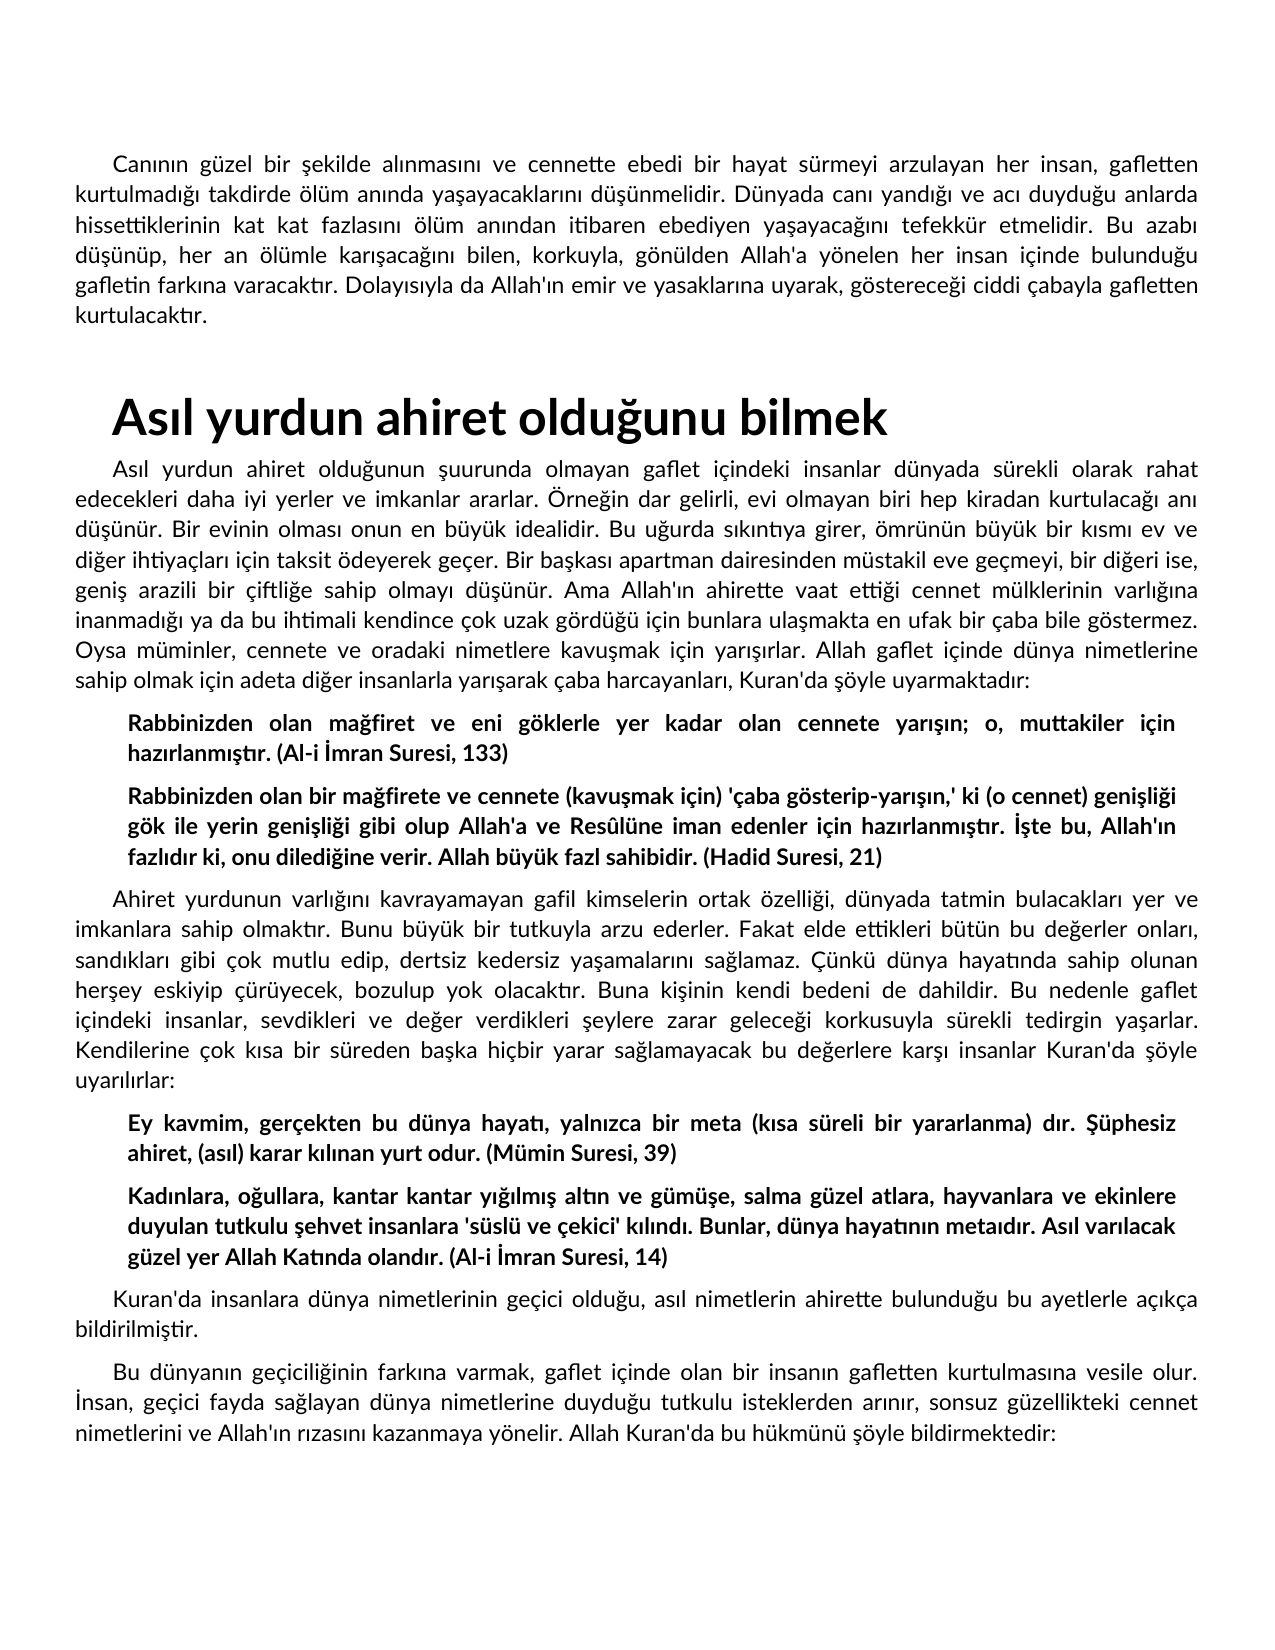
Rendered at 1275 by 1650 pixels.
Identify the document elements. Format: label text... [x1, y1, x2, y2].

text Ahiret yurdunun varlığını kavrayamayan gafil kimselerin ortak özelliği, dünyada tatmin bulacakları yer ve imkanlara sahip olmaktır. Bunu büyük bir tutkuyla arzu ederler. Fakat elde ettikleri bütün bu değerler onları, sandıkları gibi çok mutlu edip, dertsiz kedersiz yaşamalarını sağlamaz. Çünkü dünya hayatında sahip olunan herşey eskiyip çürüyecek, bozulup yok olacaktır. Buna kişinin kendi bedeni de dahildir. Bu nedenle gaflet içindeki insanlar, sevdikleri ve değer verdikleri şeylere zarar geleceği korkusuyla sürekli tedirgin yaşarlar. Kendilerine çok kısa bir süreden başka hiçbir yarar sağlamayacak bu değerlere karşı insanlar Kuran'da şöyle uyarılırlar: [75, 885, 1200, 1094]
text Kuran'da insanlara dünya nimetlerinin geçici olduğu, asıl nimetlerin ahirette bulunduğu bu ayetlerle açıkça bildirilmiştir. [75, 1285, 1200, 1343]
subtitle Asıl yurdun ahiret olduğunu bilmek [112, 386, 1200, 446]
text Rabbinizden olan bir mağfirete ve cennete (kavuşmak için) 'çaba gösterip-yarışın,' ki (o cennet) genişliği gök ile yerin genişliği gibi olup Allah'a ve Resûlüne iman edenler için hazırlanmıştır. İşte bu, Allah'ın fazlıdır ki, onu dilediğine verir. Allah büyük fazl sahibidir. (Hadid Suresi, 21) [127, 782, 1177, 870]
text Kadınlara, oğullara, kantar kantar yığılmış altın ve gümüşe, salma güzel atlara, hayvanlara ve ekinlere duyulan tutkulu şehvet insanlara 'süslü ve çekici' kılındı. Bunlar, dünya hayatının metaıdır. Asıl varılacak güzel yer Allah Katında olandır. (Al-i İmran Suresi, 14) [127, 1182, 1177, 1270]
text Bu dünyanın geçiciliğinin farkına varmak, gaflet içinde olan bir insanın gafletten kurtulmasına vesile olur. İnsan, geçici fayda sağlayan dünya nimetlerine duyduğu tutkulu isteklerden arınır, sonsuz güzellikteki cennet nimetlerini ve Allah'ın rızasını kazanmaya yönelir. Allah Kuran'da bu hükmünü şöyle bildirmektedir: [75, 1358, 1200, 1446]
text Rabbinizden olan mağfiret ve eni göklerle yer kadar olan cennete yarışın; o, muttakiler için hazırlanmıştır. (Al-i İmran Suresi, 133) [127, 709, 1177, 767]
text Asıl yurdun ahiret olduğunun şuurunda olmayan gaflet içindeki insanlar dünyada sürekli olarak rahat edecekleri daha iyi yerler ve imkanlar ararlar. Örneğin dar gelirli, evi olmayan biri hep kiradan kurtulacağı anı düşünür. Bir evinin olması onun en büyük idealidir. Bu uğurda sıkıntıya girer, ömrünün büyük bir kısmı ev ve diğer ihtiyaçları için taksit ödeyerek geçer. Bir başkası apartman dairesinden müstakil eve geçmeyi, bir diğeri ise, geniş arazili bir çiftliğe sahip olmayı düşünür. Ama Allah'ın ahirette vaat ettiği cennet mülklerinin varlığına inanmadığı ya da bu ihtimali kendince çok uzak gördüğü için bunlara ulaşmakta en ufak bir çaba bile göstermez. Oysa müminler, cennete ve oradaki nimetlere kavuşmak için yarışırlar. Allah gaflet içinde dünya nimetlerine sahip olmak için adeta diğer insanlarla yarışarak çaba harcayanları, Kuran'da şöyle uyarmaktadır: [75, 455, 1200, 694]
text Ey kavmim, gerçekten bu dünya hayatı, yalnızca bir meta (kısa süreli bir yararlanma) dır. Şüphesiz ahiret, (asıl) karar kılınan yurt odur. (Mümin Suresi, 39) [127, 1109, 1177, 1167]
text Canının güzel bir şekilde alınmasını ve cennette ebedi bir hayat sürmeyi arzulayan her insan, gafletten kurtulmadığı takdirde ölüm anında yaşayacaklarını düşünmelidir. Dünyada canı yandığı ve acı duyduğu anlarda hissettiklerinin kat kat fazlasını ölüm anından itibaren ebediyen yaşayacağını tefekkür etmelidir. Bu azabı düşünüp, her an ölümle karışacağını bilen, korkuyla, gönülden Allah'a yönelen her insan içinde bulunduğu gafletin farkına varacaktır. Dolayısıyla da Allah'ın emir ve yasaklarına uyarak, göstereceği ciddi çabayla gafletten kurtulacaktır. [75, 150, 1200, 328]
